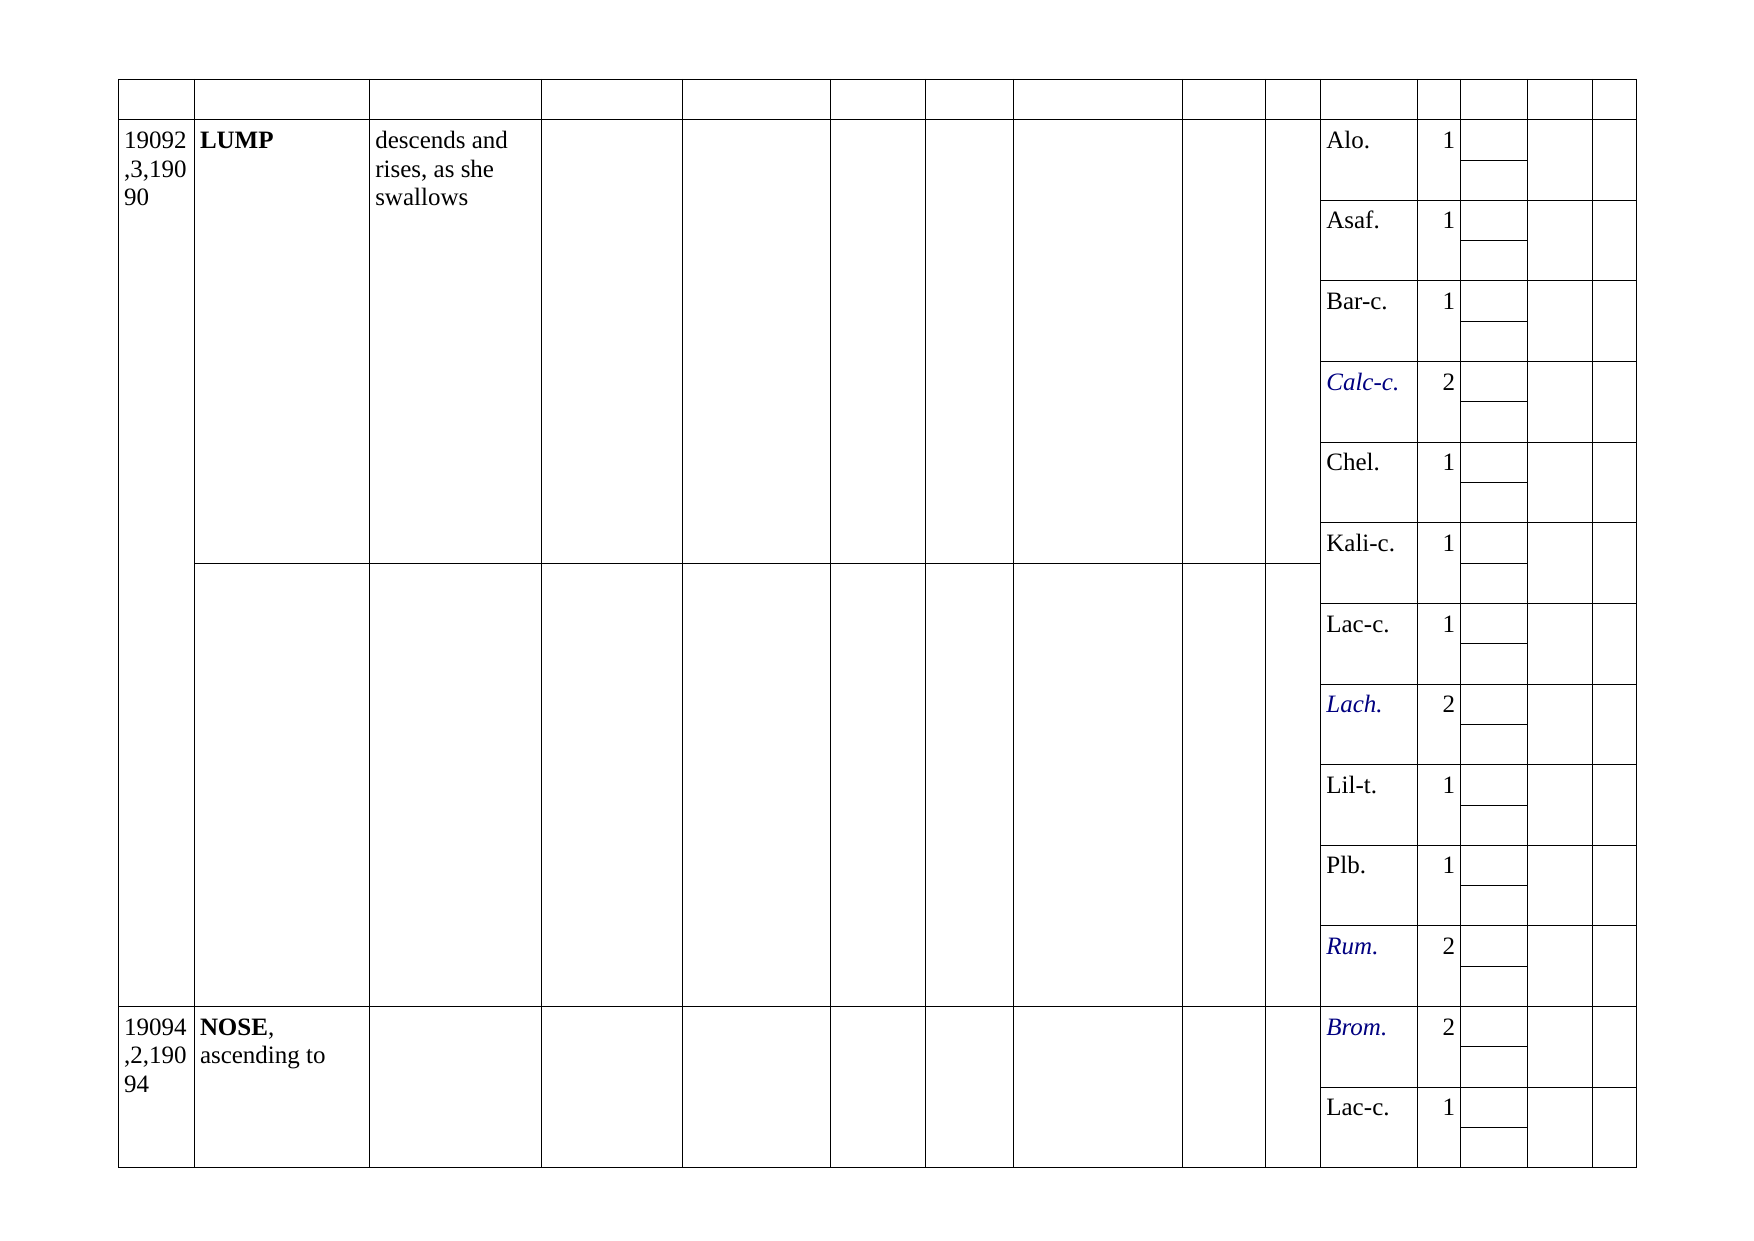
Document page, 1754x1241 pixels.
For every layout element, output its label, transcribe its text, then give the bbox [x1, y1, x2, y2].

table_cell [1461, 80, 1527, 119]
table_cell Asaf. [1321, 201, 1417, 280]
table_cell 1 [1418, 765, 1460, 845]
table_cell [1461, 161, 1527, 200]
table_cell 1 [1418, 604, 1460, 683]
table_cell [1461, 241, 1527, 280]
table_cell 1 [1418, 1088, 1460, 1167]
table_cell [1461, 644, 1527, 683]
table_cell [1461, 604, 1527, 643]
table_cell [1528, 201, 1592, 280]
table_cell Chel. [1321, 443, 1417, 522]
table_cell Lac-c. [1321, 1088, 1417, 1167]
table_cell [831, 1007, 925, 1167]
table_cell [1266, 1007, 1320, 1167]
table_cell [1461, 120, 1527, 159]
table_cell [831, 564, 925, 1006]
table_cell [1528, 443, 1592, 522]
table_cell [1593, 523, 1636, 603]
table_cell [1014, 564, 1182, 1006]
table_cell [1528, 120, 1592, 200]
table_cell [1528, 685, 1592, 764]
table_cell [683, 80, 830, 119]
table_cell [1461, 886, 1527, 925]
table_cell [1528, 281, 1592, 361]
table_cell [542, 120, 682, 563]
table_cell 1 [1418, 120, 1460, 200]
table_cell [370, 564, 541, 1006]
table_cell [1014, 1007, 1182, 1167]
table_cell [119, 80, 194, 119]
table_cell [1593, 846, 1636, 925]
table_cell [1183, 564, 1265, 1006]
table_cell Bar-c. [1321, 281, 1417, 361]
table_cell [926, 80, 1013, 119]
table_cell 2 [1418, 685, 1460, 764]
table_cell [1593, 1088, 1636, 1167]
table_cell [1461, 967, 1527, 1006]
table_cell [542, 80, 682, 119]
table_cell [683, 1007, 830, 1167]
table_cell [542, 1007, 682, 1167]
table_cell [1528, 926, 1592, 1006]
table_cell 1 [1418, 201, 1460, 280]
table_cell [1266, 80, 1320, 119]
table_cell [1593, 443, 1636, 522]
table_cell [1183, 80, 1265, 119]
table_cell [1321, 80, 1417, 119]
table_cell 2 [1418, 362, 1460, 442]
table_cell [831, 120, 925, 563]
table_cell [1528, 846, 1592, 925]
table_cell [1593, 1007, 1636, 1087]
table_cell 1 [1418, 523, 1460, 603]
table_cell [1593, 926, 1636, 1006]
table_cell [1593, 604, 1636, 683]
table_cell [1266, 564, 1320, 1006]
table_cell [1461, 564, 1527, 603]
table_cell [1461, 483, 1527, 522]
table_cell [1461, 322, 1527, 361]
table_cell [1461, 765, 1527, 804]
table_cell [1593, 685, 1636, 764]
table_cell [1593, 80, 1636, 119]
table_cell [1528, 80, 1592, 119]
table_cell [1461, 523, 1527, 563]
table_cell [1183, 1007, 1265, 1167]
table_cell 1 [1418, 846, 1460, 925]
table_cell [1593, 281, 1636, 361]
table_cell Alo. [1321, 120, 1417, 200]
table_cell 1 [1418, 443, 1460, 522]
table_cell [1461, 846, 1527, 885]
table_cell [1014, 120, 1182, 563]
table_cell Lac-c. [1321, 604, 1417, 683]
table_cell Kali-c. [1321, 523, 1417, 603]
table_cell [370, 1007, 541, 1167]
table_cell [1528, 765, 1592, 845]
table_cell [1461, 281, 1527, 321]
table_cell [195, 80, 369, 119]
table_cell [1593, 362, 1636, 442]
table_cell [1461, 1047, 1527, 1087]
table_cell [1183, 120, 1265, 563]
table_cell [1593, 765, 1636, 845]
table_cell [1461, 1088, 1527, 1127]
table_cell [1461, 806, 1527, 845]
table_cell Rum. [1321, 926, 1417, 1006]
table_cell [1528, 1088, 1592, 1167]
table_cell [1014, 80, 1182, 119]
table_cell [1461, 685, 1527, 724]
table_cell lump [195, 120, 369, 563]
table_cell [1593, 201, 1636, 280]
table_cell [370, 80, 541, 119]
table_cell [831, 80, 925, 119]
table_cell [1528, 604, 1592, 683]
table_cell descends and rises, as she swallows [370, 120, 541, 563]
table_cell [1461, 443, 1527, 482]
table_cell 19092,3,19090 [119, 120, 194, 1006]
table_cell Brom. [1321, 1007, 1417, 1087]
table_cell [926, 564, 1013, 1006]
table_cell [926, 120, 1013, 563]
table_cell [1461, 1007, 1527, 1046]
table_cell Calc-c. [1321, 362, 1417, 442]
table_cell [926, 1007, 1013, 1167]
table_cell [1461, 362, 1527, 401]
table_cell [1528, 523, 1592, 603]
table_cell [195, 564, 369, 1006]
table_cell [1461, 725, 1527, 764]
table_cell Plb. [1321, 846, 1417, 925]
table_cell 19094,2,19094 [119, 1007, 194, 1167]
table_cell [1461, 926, 1527, 966]
table_cell [1418, 80, 1460, 119]
table_cell Lach. [1321, 685, 1417, 764]
table_cell [683, 564, 830, 1006]
table_cell [542, 564, 682, 1006]
table_cell [1528, 1007, 1592, 1087]
table_cell 2 [1418, 1007, 1460, 1087]
table_cell [683, 120, 830, 563]
table_cell Lil-t. [1321, 765, 1417, 845]
table_cell [1461, 201, 1527, 240]
table_cell nose, ascending to [195, 1007, 369, 1167]
table_cell 2 [1418, 926, 1460, 1006]
table_cell [1461, 402, 1527, 442]
table_cell [1461, 1128, 1527, 1167]
table_cell [1528, 362, 1592, 442]
table_cell [1593, 120, 1636, 200]
table_cell [1266, 120, 1320, 563]
table_cell 1 [1418, 281, 1460, 361]
